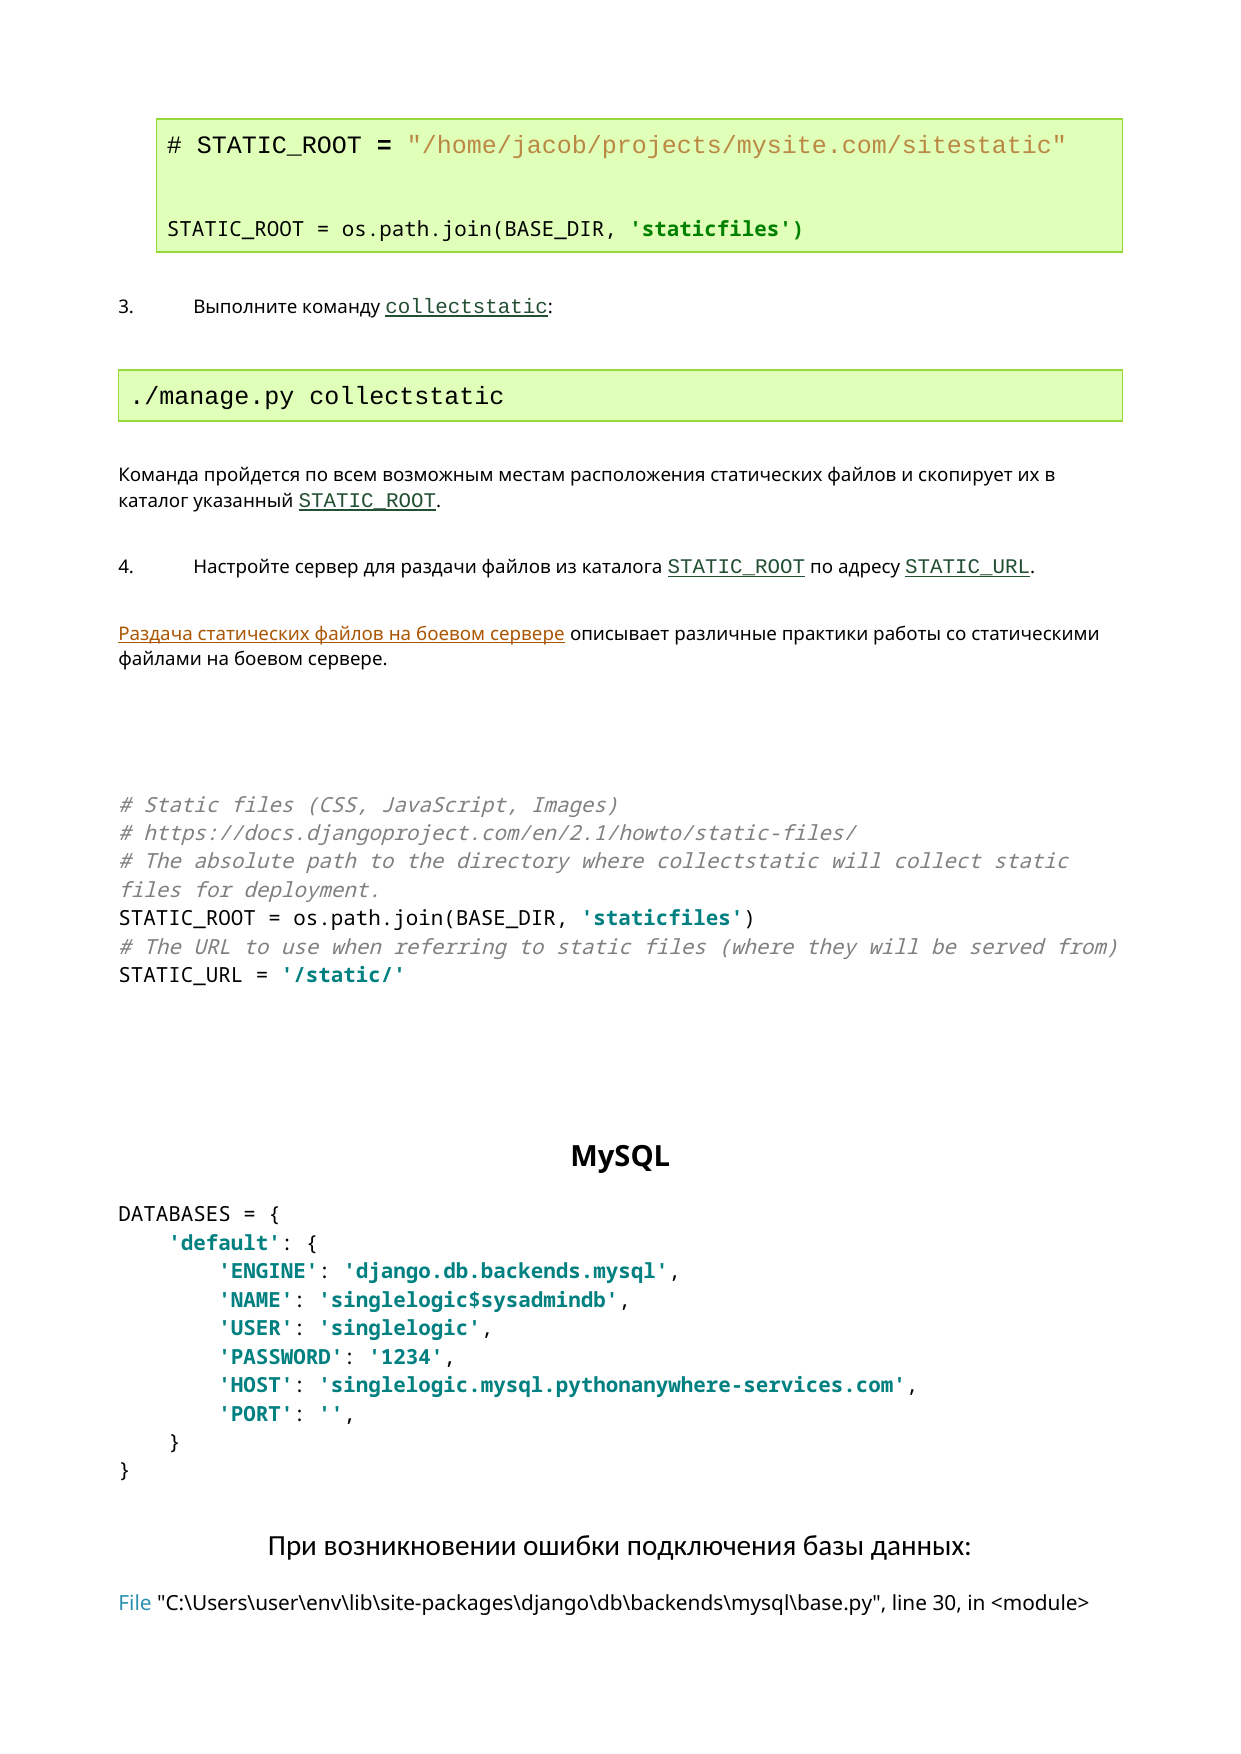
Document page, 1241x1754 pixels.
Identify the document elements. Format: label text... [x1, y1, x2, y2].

text MySQL [118, 1135, 1122, 1174]
list Настройте сервер для раздачи файлов из каталога STATIC_ROOT по адресу STATIC_URL. [118, 553, 1122, 580]
text STATIC_ROOT = os.path.join(BASE_DIR, 'staticfiles') [157, 201, 1122, 251]
text File "C:\Users\user\env\lib\site-packages\django\db\backends\mysql\base.py", line 30, in <module> [118, 1588, 1122, 1616]
text # STATIC_ROOT = "/home/jacob/projects/mysite.com/sitestatic" [157, 120, 1122, 161]
list Выполните команду collectstatic: [118, 293, 1122, 319]
text При возникновении ошибки подключения базы данных: [118, 1527, 1122, 1563]
text Команда пройдется по всем возможным местам расположения статических файлов и скопирует их в каталог указанный STATIC_ROOT. [118, 462, 1122, 513]
text ./manage.py collectstatic [119, 371, 1122, 420]
text # Static files (CSS, JavaScript, Images) # https://docs.djangoproject.com/en/2.1/howto/static-files/ # The absolute path to the directory where collectstatic will collect static files for deployment. STATIC_ROOT = os.path.join(BASE_DIR, 'staticfiles') # The URL to use when referring to static files (where they will be served from) STATIC_URL = '/static/' [118, 790, 1122, 989]
text DATABASES = { 'default': { 'ENGINE': 'django.db.backends.mysql', 'NAME': 'singlelogic$sysadmindb', 'USER': 'singlelogic', 'PASSWORD': '1234', 'HOST': 'singlelogic.mysql.pythonanywhere-services.com', 'PORT': '', } } [118, 1199, 1122, 1484]
text Раздача статических файлов на боевом сервере описывает различные практики работы со статическими файлами на боевом сервере. [118, 620, 1122, 671]
